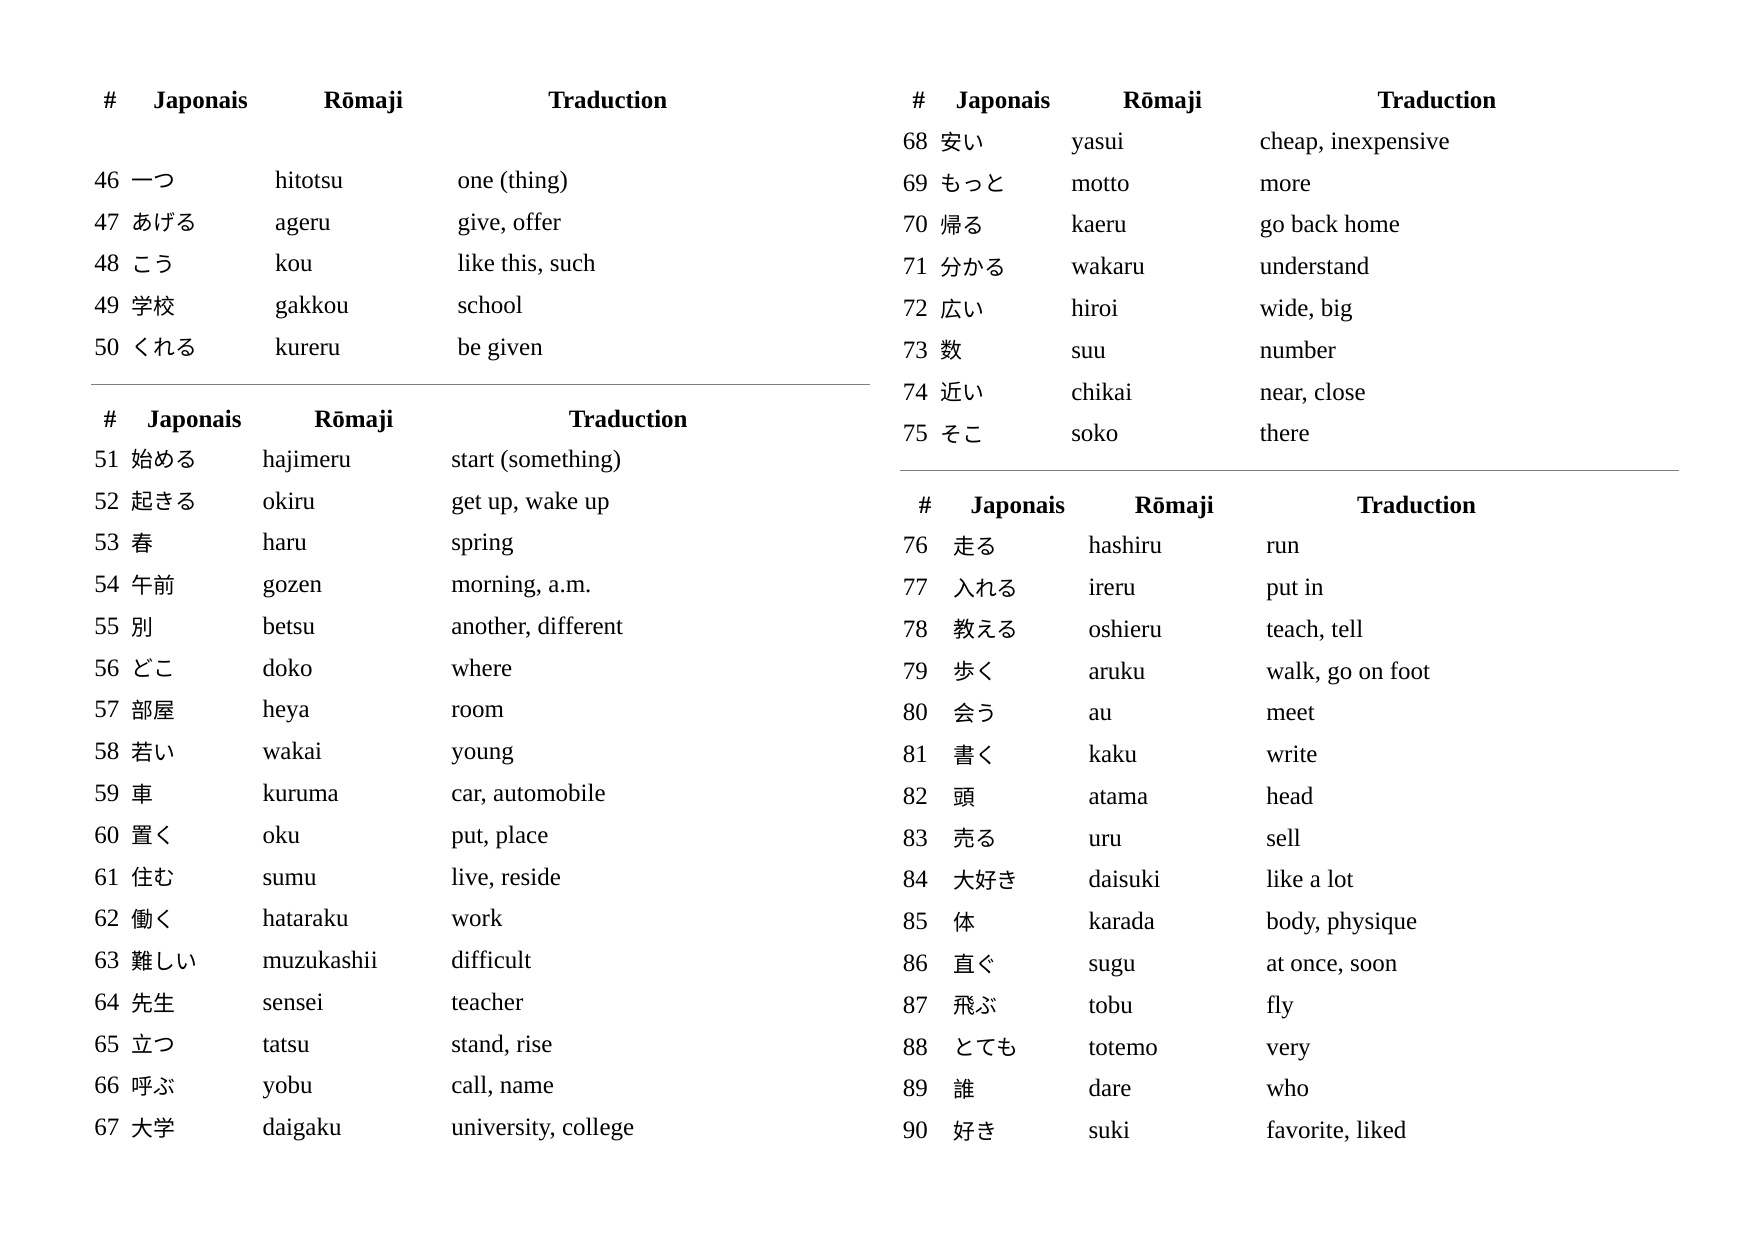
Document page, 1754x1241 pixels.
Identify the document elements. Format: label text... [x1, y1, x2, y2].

table_cell 学校 [129, 286, 272, 327]
table_cell 56 [91, 649, 129, 690]
table_header Traduction [1263, 487, 1569, 526]
table_cell 難しい [129, 941, 259, 983]
table_cell 春 [129, 523, 259, 565]
table_cell very [1263, 1027, 1569, 1069]
table_cell number [1257, 330, 1617, 372]
table_cell 売る [950, 819, 1085, 860]
table_cell spring [448, 523, 808, 565]
table_cell tatsu [259, 1024, 448, 1066]
table_header # [900, 487, 950, 526]
table_cell 住む [129, 857, 259, 899]
table_cell 61 [91, 857, 129, 899]
table_cell 54 [91, 565, 129, 607]
table_cell 近い [938, 372, 1068, 414]
table_header Traduction [1257, 83, 1617, 122]
table_cell yasui [1068, 122, 1257, 163]
table_cell ageru [272, 202, 454, 244]
table_cell ireru [1085, 568, 1263, 609]
table_cell 72 [900, 289, 937, 330]
table_cell 48 [91, 244, 129, 286]
table_cell wide, big [1257, 289, 1617, 330]
table_cell kureru [272, 328, 454, 369]
table_cell live, reside [448, 857, 808, 899]
table_cell 74 [900, 372, 937, 414]
table_cell one (thing) [454, 160, 761, 202]
table_cell call, name [448, 1066, 808, 1108]
table_cell betsu [259, 607, 448, 648]
table_cell 教える [950, 610, 1085, 651]
table_cell 90 [900, 1111, 950, 1153]
table_cell near, close [1257, 372, 1617, 414]
table_cell 呼ぶ [129, 1066, 259, 1108]
table_cell 誰 [950, 1069, 1085, 1111]
table_cell wakaru [1068, 247, 1257, 289]
table_cell [454, 122, 761, 160]
table_cell 57 [91, 690, 129, 732]
table_cell 86 [900, 944, 950, 986]
table_cell room [448, 690, 808, 732]
table_cell work [448, 899, 808, 941]
table_cell もっと [938, 163, 1068, 205]
table_cell difficult [448, 941, 808, 983]
table_cell like a lot [1263, 860, 1569, 902]
table_cell suki [1085, 1111, 1263, 1153]
table_cell car, automobile [448, 774, 808, 816]
table_header Rōmaji [259, 401, 448, 439]
table_cell there [1257, 414, 1617, 456]
table_cell くれる [129, 328, 272, 369]
table_cell dare [1085, 1069, 1263, 1111]
table_cell 一つ [129, 160, 272, 202]
table_header Japonais [129, 83, 272, 122]
table_cell soko [1068, 414, 1257, 456]
table_cell 安い [938, 122, 1068, 163]
table_cell 65 [91, 1024, 129, 1066]
table_cell 88 [900, 1027, 950, 1069]
table_cell 62 [91, 899, 129, 941]
table_cell where [448, 649, 808, 690]
table_cell write [1263, 735, 1569, 777]
table_header Japonais [938, 83, 1068, 122]
table_cell こう [129, 244, 272, 286]
table_cell cheap, inexpensive [1257, 122, 1617, 163]
table_cell wakai [259, 732, 448, 774]
table_cell 78 [900, 610, 950, 651]
table_cell 87 [900, 986, 950, 1027]
table_cell 部屋 [129, 690, 259, 732]
table_cell 70 [900, 205, 937, 247]
table_header # [91, 83, 129, 122]
table_cell karada [1085, 902, 1263, 944]
table_cell head [1263, 777, 1569, 818]
table_header Traduction [448, 401, 808, 439]
table_cell atama [1085, 777, 1263, 818]
table_header Japonais [129, 401, 259, 439]
table_cell 体 [950, 902, 1085, 944]
table_cell start (something) [448, 440, 808, 481]
table_cell 85 [900, 902, 950, 944]
table_cell どこ [129, 649, 259, 690]
table_cell body, physique [1263, 902, 1569, 944]
table_header Japonais [950, 487, 1085, 526]
table_cell 69 [900, 163, 937, 205]
table_cell chikai [1068, 372, 1257, 414]
table_cell run [1263, 526, 1569, 568]
table_cell 立つ [129, 1024, 259, 1066]
table_cell 76 [900, 526, 950, 568]
table_cell daigaku [259, 1108, 448, 1150]
table_cell 46 [91, 160, 129, 202]
table_header Rōmaji [1068, 83, 1257, 122]
table_cell 52 [91, 481, 129, 523]
table_cell doko [259, 649, 448, 690]
table_cell university, college [448, 1108, 808, 1150]
table_header Traduction [454, 83, 761, 122]
table_cell favorite, liked [1263, 1111, 1569, 1153]
table_cell 49 [91, 286, 129, 327]
table_cell school [454, 286, 761, 327]
table_cell fly [1263, 986, 1569, 1027]
table_cell hashiru [1085, 526, 1263, 568]
table_cell suu [1068, 330, 1257, 372]
table_cell kou [272, 244, 454, 286]
table_cell 走る [950, 526, 1085, 568]
table_cell kuruma [259, 774, 448, 816]
table_cell 58 [91, 732, 129, 774]
table_cell 書く [950, 735, 1085, 777]
table_cell totemo [1085, 1027, 1263, 1069]
table_header # [900, 83, 937, 122]
table_cell 64 [91, 983, 129, 1024]
table_cell [272, 122, 454, 160]
table_cell 50 [91, 328, 129, 369]
table_cell 83 [900, 819, 950, 860]
table_cell kaku [1085, 735, 1263, 777]
table_cell 47 [91, 202, 129, 244]
table_cell walk, go on foot [1263, 651, 1569, 693]
table_cell understand [1257, 247, 1617, 289]
table_cell 分かる [938, 247, 1068, 289]
table_cell be given [454, 328, 761, 369]
table_cell oshieru [1085, 610, 1263, 651]
table_cell who [1263, 1069, 1569, 1111]
table_cell [91, 122, 129, 160]
table_cell sumu [259, 857, 448, 899]
table_cell あげる [129, 202, 272, 244]
table_cell 直ぐ [950, 944, 1085, 986]
table_cell 入れる [950, 568, 1085, 609]
table_cell 73 [900, 330, 937, 372]
table_cell 84 [900, 860, 950, 902]
table_cell 67 [91, 1108, 129, 1150]
table_cell 71 [900, 247, 937, 289]
table_cell sensei [259, 983, 448, 1024]
table_cell 81 [900, 735, 950, 777]
table_cell meet [1263, 693, 1569, 735]
table_cell 79 [900, 651, 950, 693]
table_cell put in [1263, 568, 1569, 609]
table_header # [91, 401, 129, 439]
table_cell 別 [129, 607, 259, 648]
table_header Rōmaji [1085, 487, 1263, 526]
table_cell とても [950, 1027, 1085, 1069]
table_cell au [1085, 693, 1263, 735]
table_cell gozen [259, 565, 448, 607]
table_cell 好き [950, 1111, 1085, 1153]
table_cell 80 [900, 693, 950, 735]
table_cell morning, a.m. [448, 565, 808, 607]
table_cell 先生 [129, 983, 259, 1024]
table_cell at once, soon [1263, 944, 1569, 986]
table_cell 広い [938, 289, 1068, 330]
table_cell gakkou [272, 286, 454, 327]
table_cell 会う [950, 693, 1085, 735]
table_cell yobu [259, 1066, 448, 1108]
table_cell give, offer [454, 202, 761, 244]
table_cell muzukashii [259, 941, 448, 983]
table_cell 置く [129, 816, 259, 857]
table_cell haru [259, 523, 448, 565]
table_cell 68 [900, 122, 937, 163]
table_cell kaeru [1068, 205, 1257, 247]
table_cell 大好き [950, 860, 1085, 902]
table_cell 77 [900, 568, 950, 609]
table_cell 75 [900, 414, 937, 456]
table_cell tobu [1085, 986, 1263, 1027]
table_cell hitotsu [272, 160, 454, 202]
table_cell young [448, 732, 808, 774]
table_cell 数 [938, 330, 1068, 372]
table_cell 66 [91, 1066, 129, 1108]
table_cell 53 [91, 523, 129, 565]
table_cell 大学 [129, 1108, 259, 1150]
table_cell 起きる [129, 481, 259, 523]
table_cell 若い [129, 732, 259, 774]
table_cell okiru [259, 481, 448, 523]
table_cell 82 [900, 777, 950, 818]
table_cell そこ [938, 414, 1068, 456]
table_cell sugu [1085, 944, 1263, 986]
table_cell 午前 [129, 565, 259, 607]
table_cell motto [1068, 163, 1257, 205]
table_cell [129, 122, 272, 160]
table_cell like this, such [454, 244, 761, 286]
table_cell another, different [448, 607, 808, 648]
table_cell 働く [129, 899, 259, 941]
table_cell teach, tell [1263, 610, 1569, 651]
table_cell uru [1085, 819, 1263, 860]
table_cell 飛ぶ [950, 986, 1085, 1027]
table_cell heya [259, 690, 448, 732]
table_cell 89 [900, 1069, 950, 1111]
table_cell 63 [91, 941, 129, 983]
table_cell go back home [1257, 205, 1617, 247]
table_cell teacher [448, 983, 808, 1024]
table_cell 頭 [950, 777, 1085, 818]
table_cell get up, wake up [448, 481, 808, 523]
table_cell hataraku [259, 899, 448, 941]
table_cell 59 [91, 774, 129, 816]
table_cell aruku [1085, 651, 1263, 693]
table_cell 車 [129, 774, 259, 816]
table_cell 60 [91, 816, 129, 857]
table_cell put, place [448, 816, 808, 857]
table_cell 歩く [950, 651, 1085, 693]
table_cell 51 [91, 440, 129, 481]
table_cell stand, rise [448, 1024, 808, 1066]
table_header Rōmaji [272, 83, 454, 122]
table_cell sell [1263, 819, 1569, 860]
table_cell oku [259, 816, 448, 857]
table_cell 始める [129, 440, 259, 481]
table_cell hajimeru [259, 440, 448, 481]
table_cell 帰る [938, 205, 1068, 247]
table_cell daisuki [1085, 860, 1263, 902]
table_cell more [1257, 163, 1617, 205]
table_cell 55 [91, 607, 129, 648]
table_cell hiroi [1068, 289, 1257, 330]
